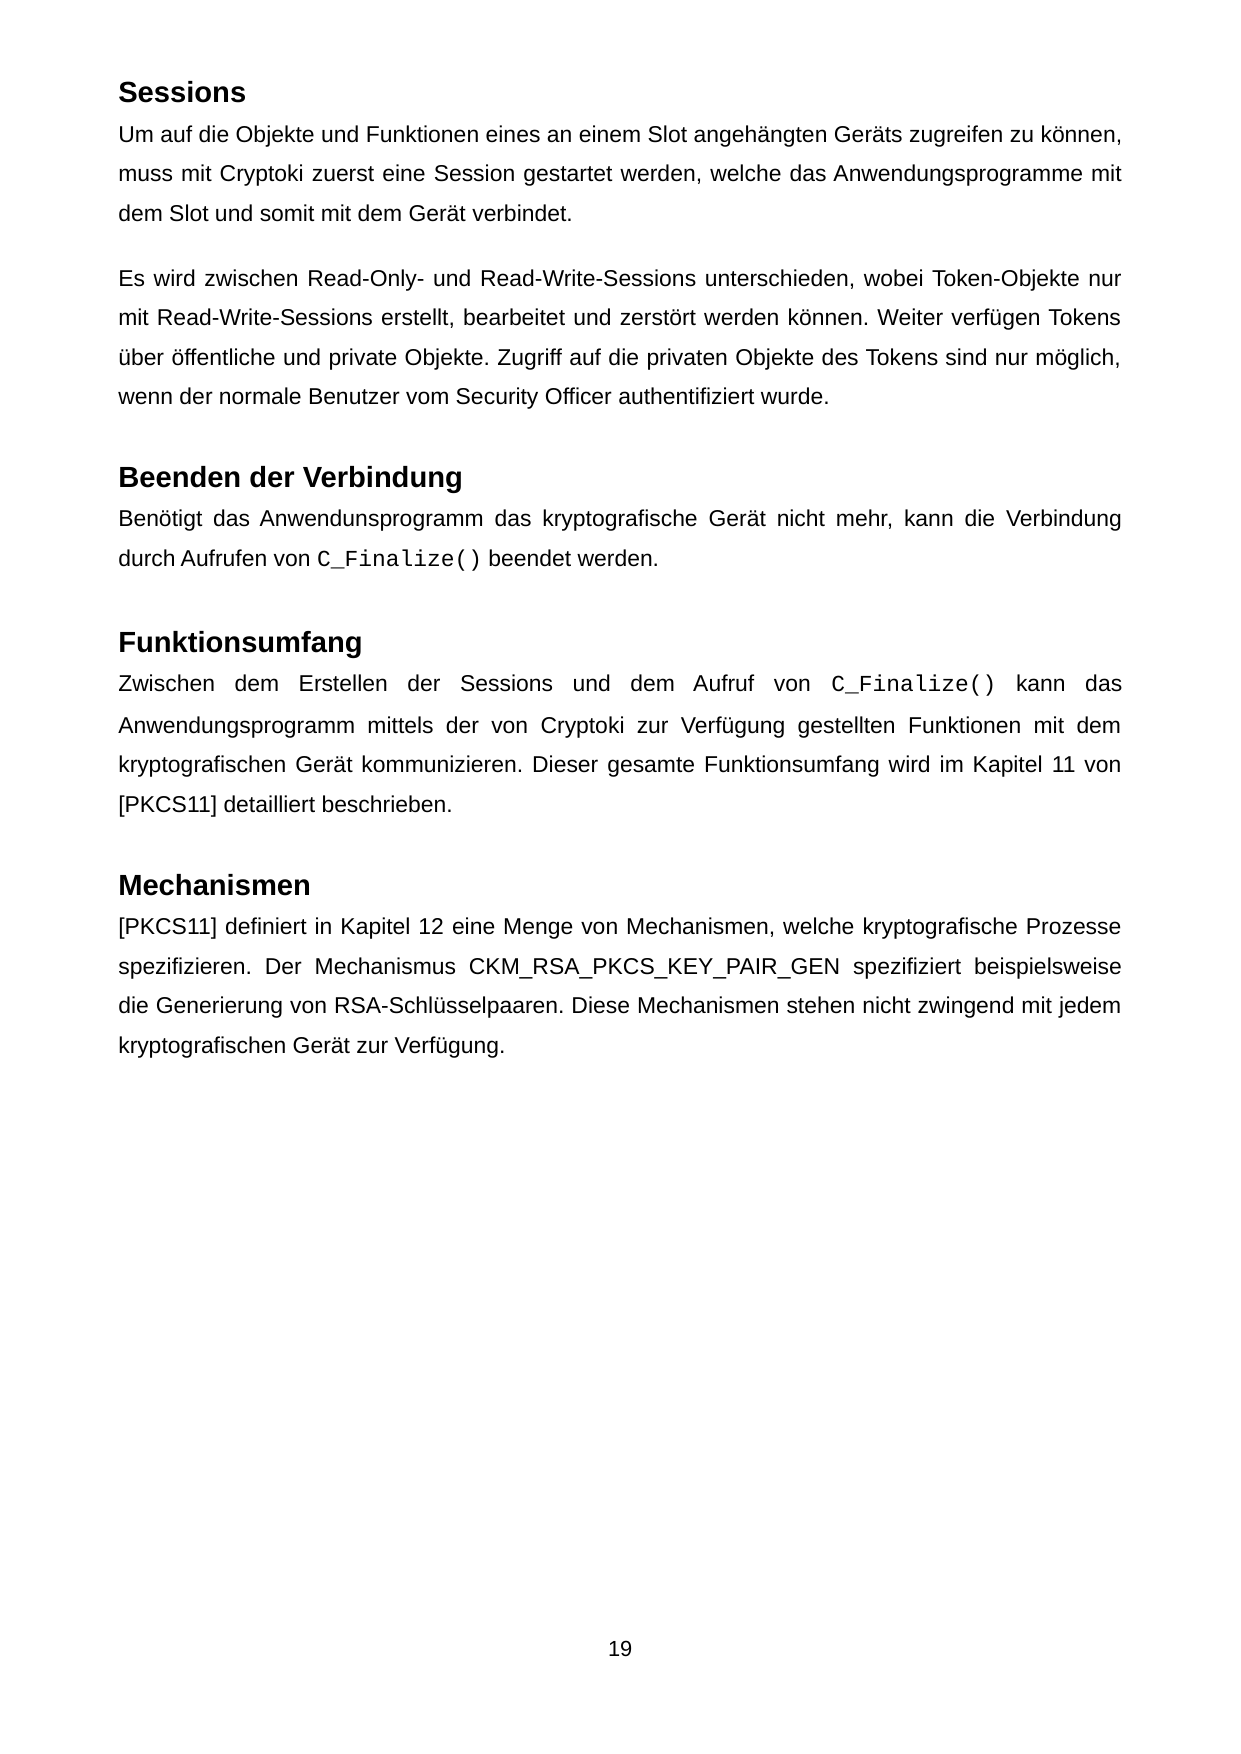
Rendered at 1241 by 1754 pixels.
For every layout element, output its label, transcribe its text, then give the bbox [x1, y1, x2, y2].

text Benötigt das Anwendunsprogramm das kryptografische Gerät nicht mehr, kann die Verbindung durch Aufrufen von C_Finalize() beendet werden. [118, 505, 1122, 573]
subtitle Beenden der Verbindung [118, 460, 1122, 493]
text Um auf die Objekte und Funktionen eines an einem Slot angehängten Geräts zugreifen zu können, muss mit Cryptoki zuerst eine Session gestartet werden, welche das Anwendungsprogramme mit dem Slot und somit mit dem Gerät verbindet. [118, 121, 1122, 226]
text Es wird zwischen Read-Only- und Read-Write-Sessions unterschieden, wobei Token-Objekte nur mit Read-Write-Sessions erstellt, bearbeitet und zerstört werden können. Weiter verfügen Tokens über öffentliche und private Objekte. Zugriff auf die privaten Objekte des Tokens sind nur möglich, wenn der normale Benutzer vom Security Officer authentifiziert wurde. [118, 264, 1122, 409]
subtitle Mechanismen [118, 868, 1122, 901]
subtitle Sessions [118, 75, 1122, 108]
subtitle Funktionsumfang [118, 625, 1122, 658]
text Zwischen dem Erstellen der Sessions und dem Aufruf von C_Finalize() kann das Anwendungsprogramm mittels der von Cryptoki zur Verfügung gestellten Funktionen mit dem kryptografischen Gerät kommunizieren. Dieser gesamte Funktionsumfang wird im Kapitel 11 von [PKCS11] detailliert beschrieben. [118, 670, 1122, 817]
text [PKCS11] definiert in Kapitel 12 eine Menge von Mechanismen, welche kryptografische Prozesse spezifizieren. Der Mechanismus CKM_RSA_PKCS_KEY_PAIR_GEN spezifiziert beispielsweise die Generierung von RSA-Schlüsselpaaren. Diese Mechanismen stehen nicht zwingend mit jedem kryptografischen Gerät zur Verfügung. [118, 913, 1122, 1058]
